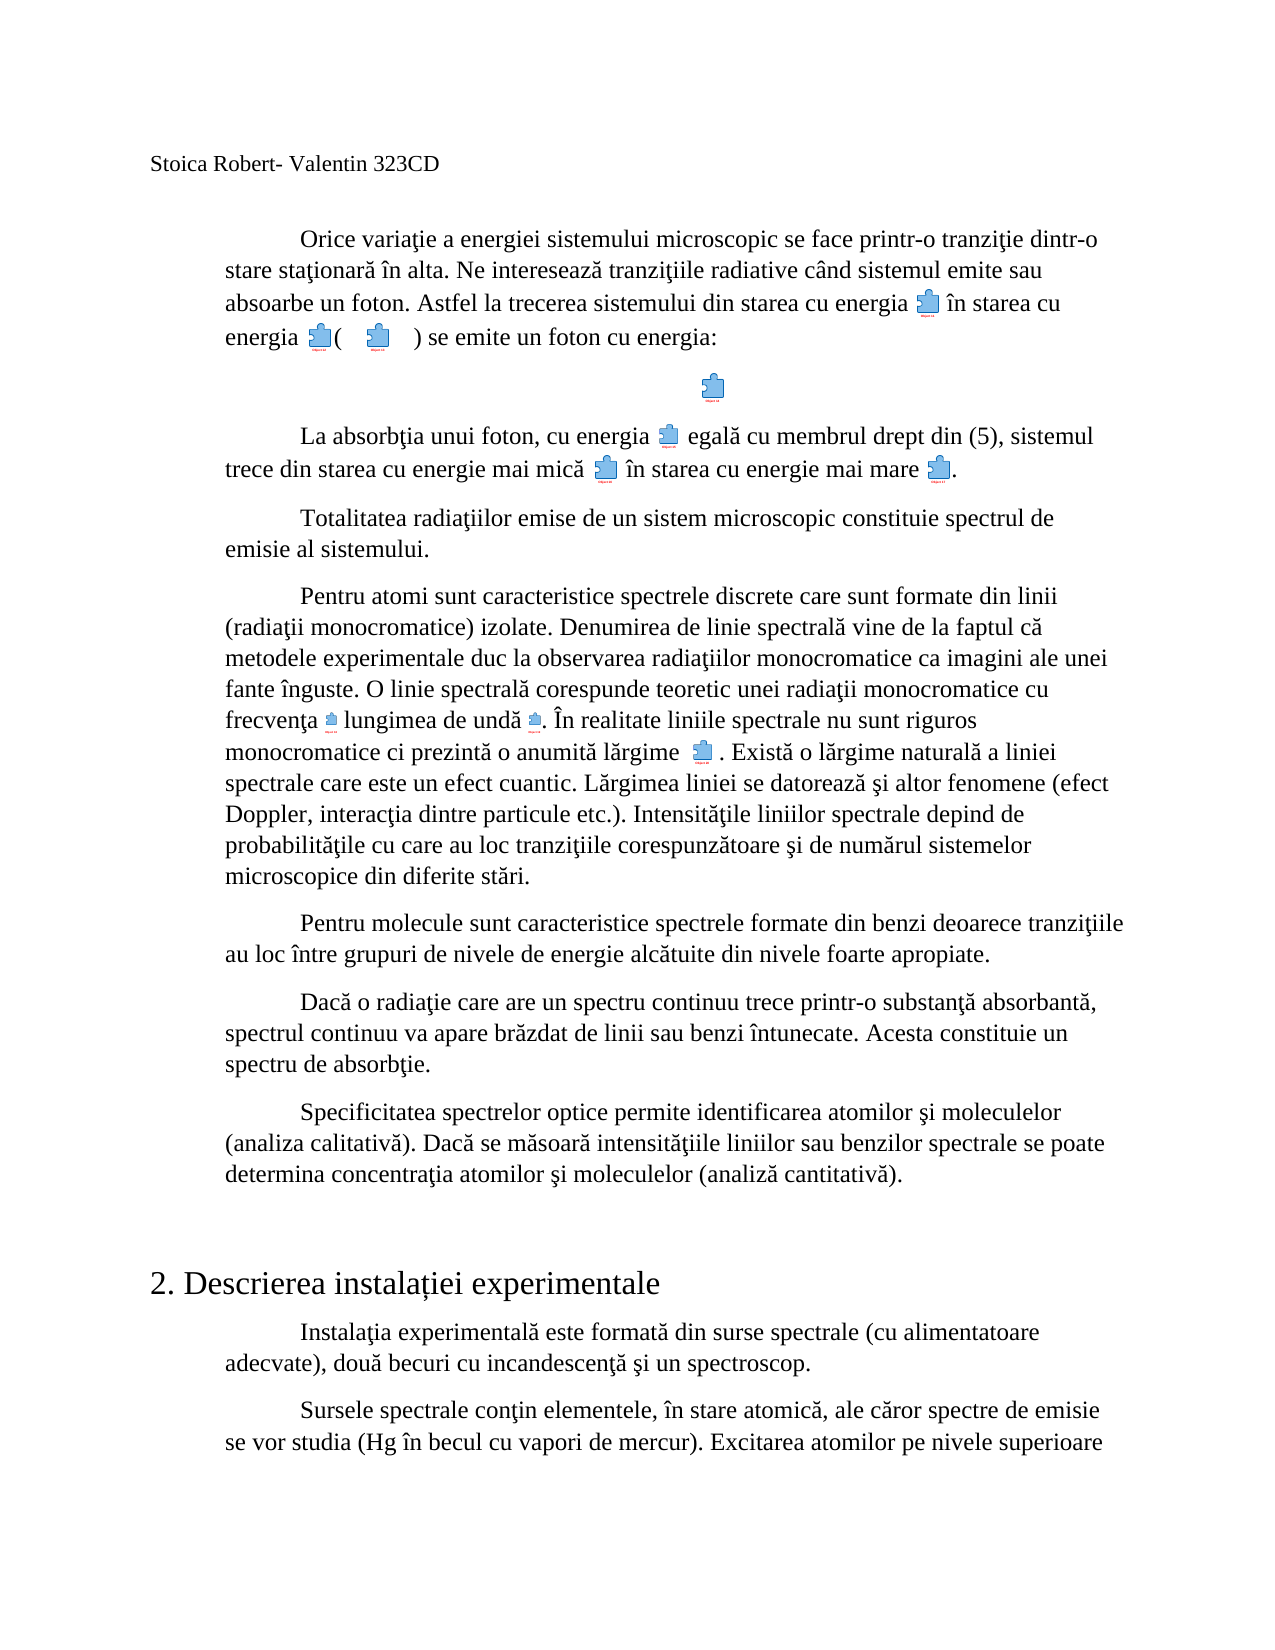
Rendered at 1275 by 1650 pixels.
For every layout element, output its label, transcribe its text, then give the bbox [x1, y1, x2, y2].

text Pentru molecule sunt caracteristice spectrele formate din benzi deoarece tranziţiile au loc între grupuri de nivele de energie alcătuite din nivele foarte apropiate. [225, 908, 1125, 968]
text Specificitatea spectrelor optice permite identificarea atomilor şi moleculelor (analiza calitativă). Dacă se măsoară intensităţiile liniilor sau benzilor spectrale se poate determina concentraţia atomilor şi moleculelor (analiză cantitativă). [225, 1097, 1125, 1188]
text Orice variaţie a energiei sistemului microscopic se face printr-o tranziţie dintr-o stare staţionară în alta. Ne interesează tranziţiile radiative când sistemul emite sau absoarbe un foton. Astfel la trecerea sistemului din starea cu energia în starea cu energia () se emite un foton cu energia: [225, 224, 1125, 352]
text Sursele spectrale conţin elementele, în stare atomică, ale căror spectre de emisie se vor studia (Hg în becul cu vapori de mercur). Excitarea atomilor pe nivele superioare [225, 1396, 1125, 1455]
text La absorbţia unui foton, cu energia egală cu membrul drept din (5), sistemul trece din starea cu energie mai mică în starea cu energie mai mare . [225, 421, 1125, 484]
text Pentru atomi sunt caracteristice spectrele discrete care sunt formate din linii (radiaţii monocromatice) izolate. Denumirea de linie spectrală vine de la faptul că metodele experimentale duc la observarea radiaţiilor monocromatice ca imagini ale unei fante înguste. O linie spectrală corespunde teoretic unei radiaţii monocromatice cu frecvenţa lungimea de undă . În realitate liniile spectrale nu sunt riguros monocromatice ci prezintă o anumită lărgime . Există o lărgime naturală a liniei spectrale care este un efect cuantic. Lărgimea liniei se datorează şi altor fenomene (efect Doppler, interacţia dintre particule etc.). Intensităţile liniilor spectrale depind de probabilităţile cu care au loc tranziţiile corespunzătoare şi de numărul sistemelor microscopice din diferite stări. [225, 581, 1125, 889]
subtitle 2. Descrierea instalației experimentale [150, 1263, 1125, 1301]
text Totalitatea radiaţiilor emise de un sistem microscopic constituie spectrul de emisie al sistemului. [225, 503, 1125, 562]
text Instalaţia experimentală este formată din surse spectrale (cu alimentatoare adecvate), două becuri cu incandescenţă şi un spectroscop. [225, 1317, 1125, 1377]
text Dacă o radiaţie care are un spectru continuu trece printr-o substanţă absorbantă, spectrul continuu va apare brăzdat de linii sau benzi întunecate. Acesta constituie un spectru de absorbţie. [225, 987, 1125, 1078]
